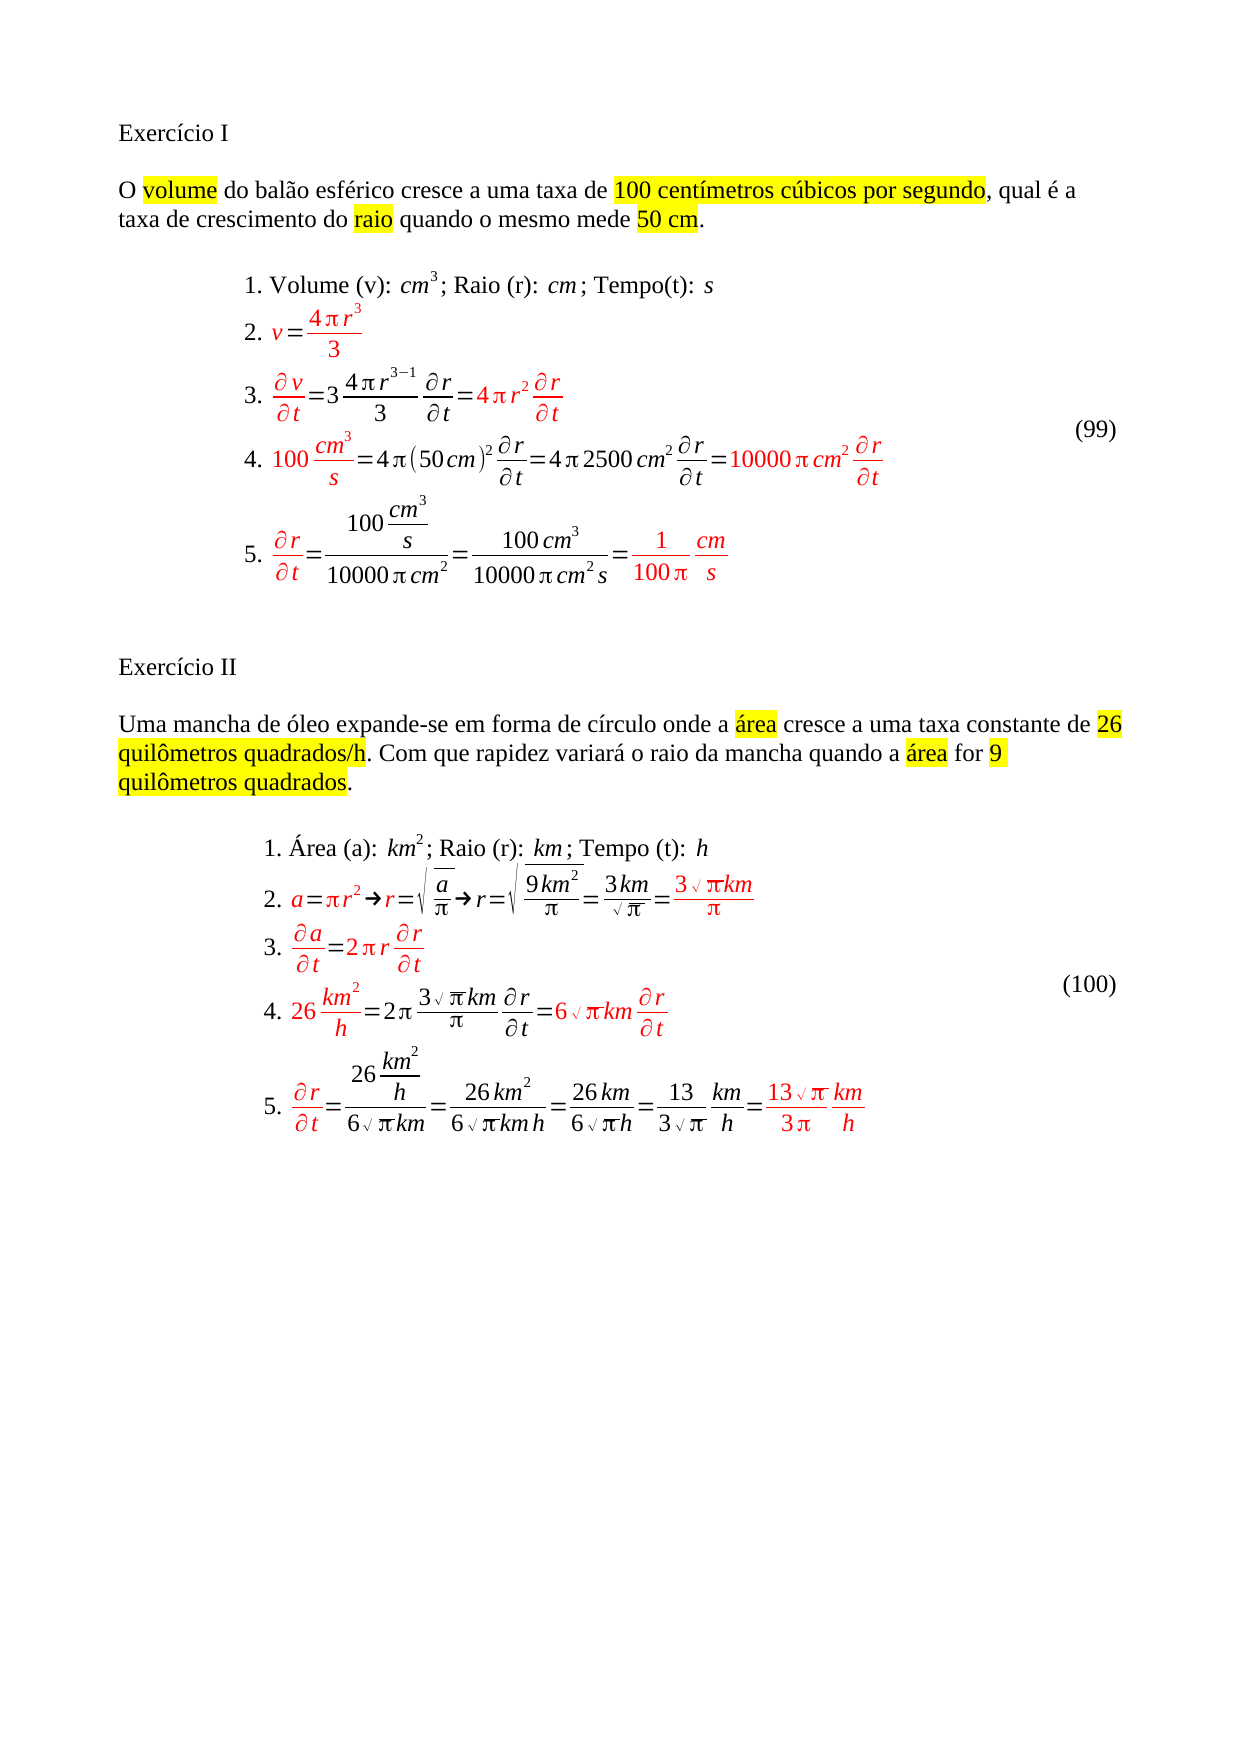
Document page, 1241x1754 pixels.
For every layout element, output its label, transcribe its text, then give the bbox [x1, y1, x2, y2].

text O volume do balão esférico cresce a uma taxa de 100 centímetros cúbicos por segundo, qual é a taxa de crescimento do raio quando o mesmo mede 50 cm. [118, 176, 1122, 233]
text Exercício I [118, 118, 1122, 147]
table_header (100) [1010, 825, 1122, 1143]
table_header (99) [1010, 262, 1122, 594]
table_header [118, 825, 1010, 1143]
text Uma mancha de óleo expande-se em forma de círculo onde a área cresce a uma taxa constante de 26 quilômetros quadrados/h. Com que rapidez variará o raio da mancha quando a área for 9 quilômetros quadrados. [118, 709, 1122, 796]
text Exercício II [118, 652, 1122, 681]
table_header [118, 262, 1010, 594]
